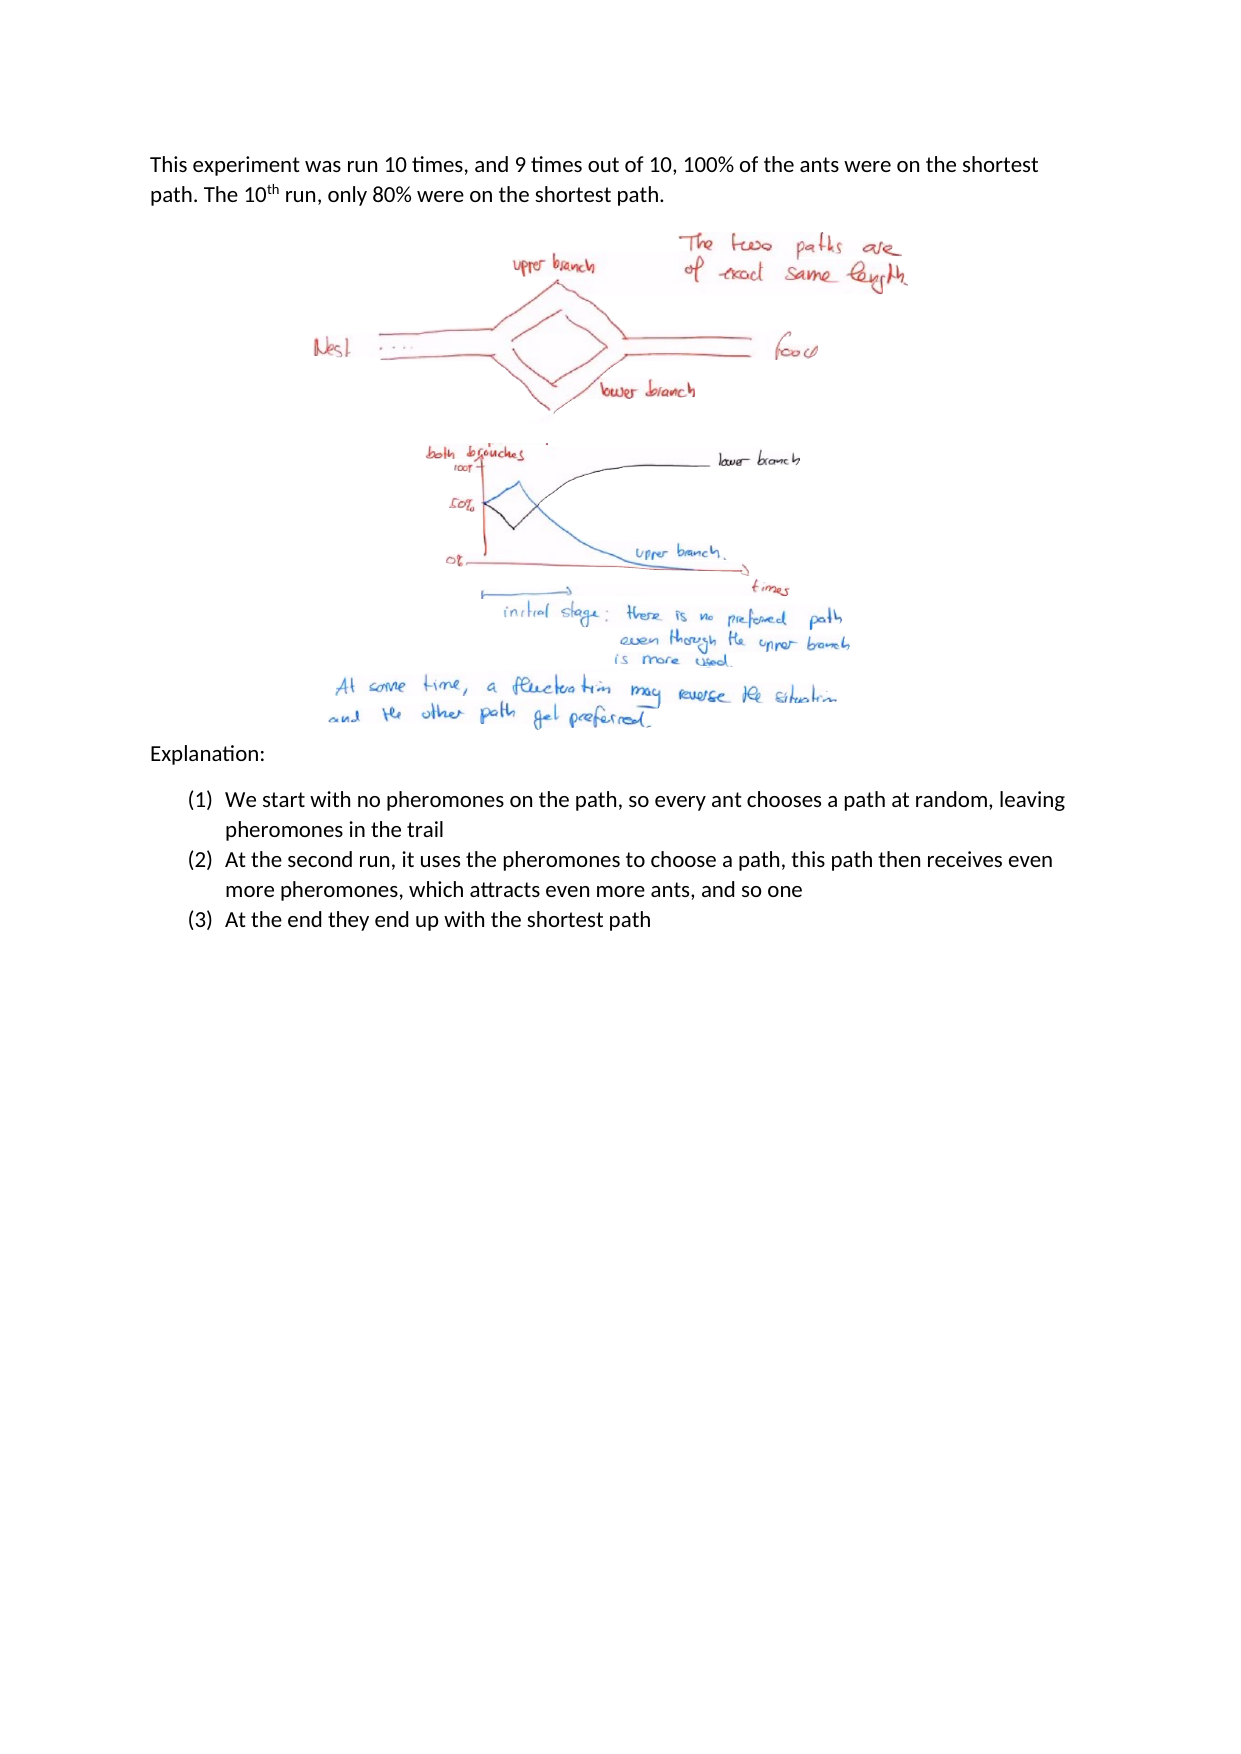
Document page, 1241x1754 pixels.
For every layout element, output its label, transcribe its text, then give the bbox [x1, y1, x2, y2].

text This experiment was run 10 times, and 9 times out of 10, 100% of the ants were on the shortest path. The 10th run, only 80% were on the shortest path. [150, 150, 1090, 208]
text Explanation: [150, 739, 1090, 767]
list We start with no pheromones on the path, so every ant chooses a path at random, leaving pheromones in the trail [187, 785, 1090, 843]
list At the second run, it uses the pheromones to choose a path, this path then receives even more pheromones, which attracts even more ants, and so one [187, 845, 1090, 903]
list At the end they end up with the shortest path [187, 905, 1090, 933]
